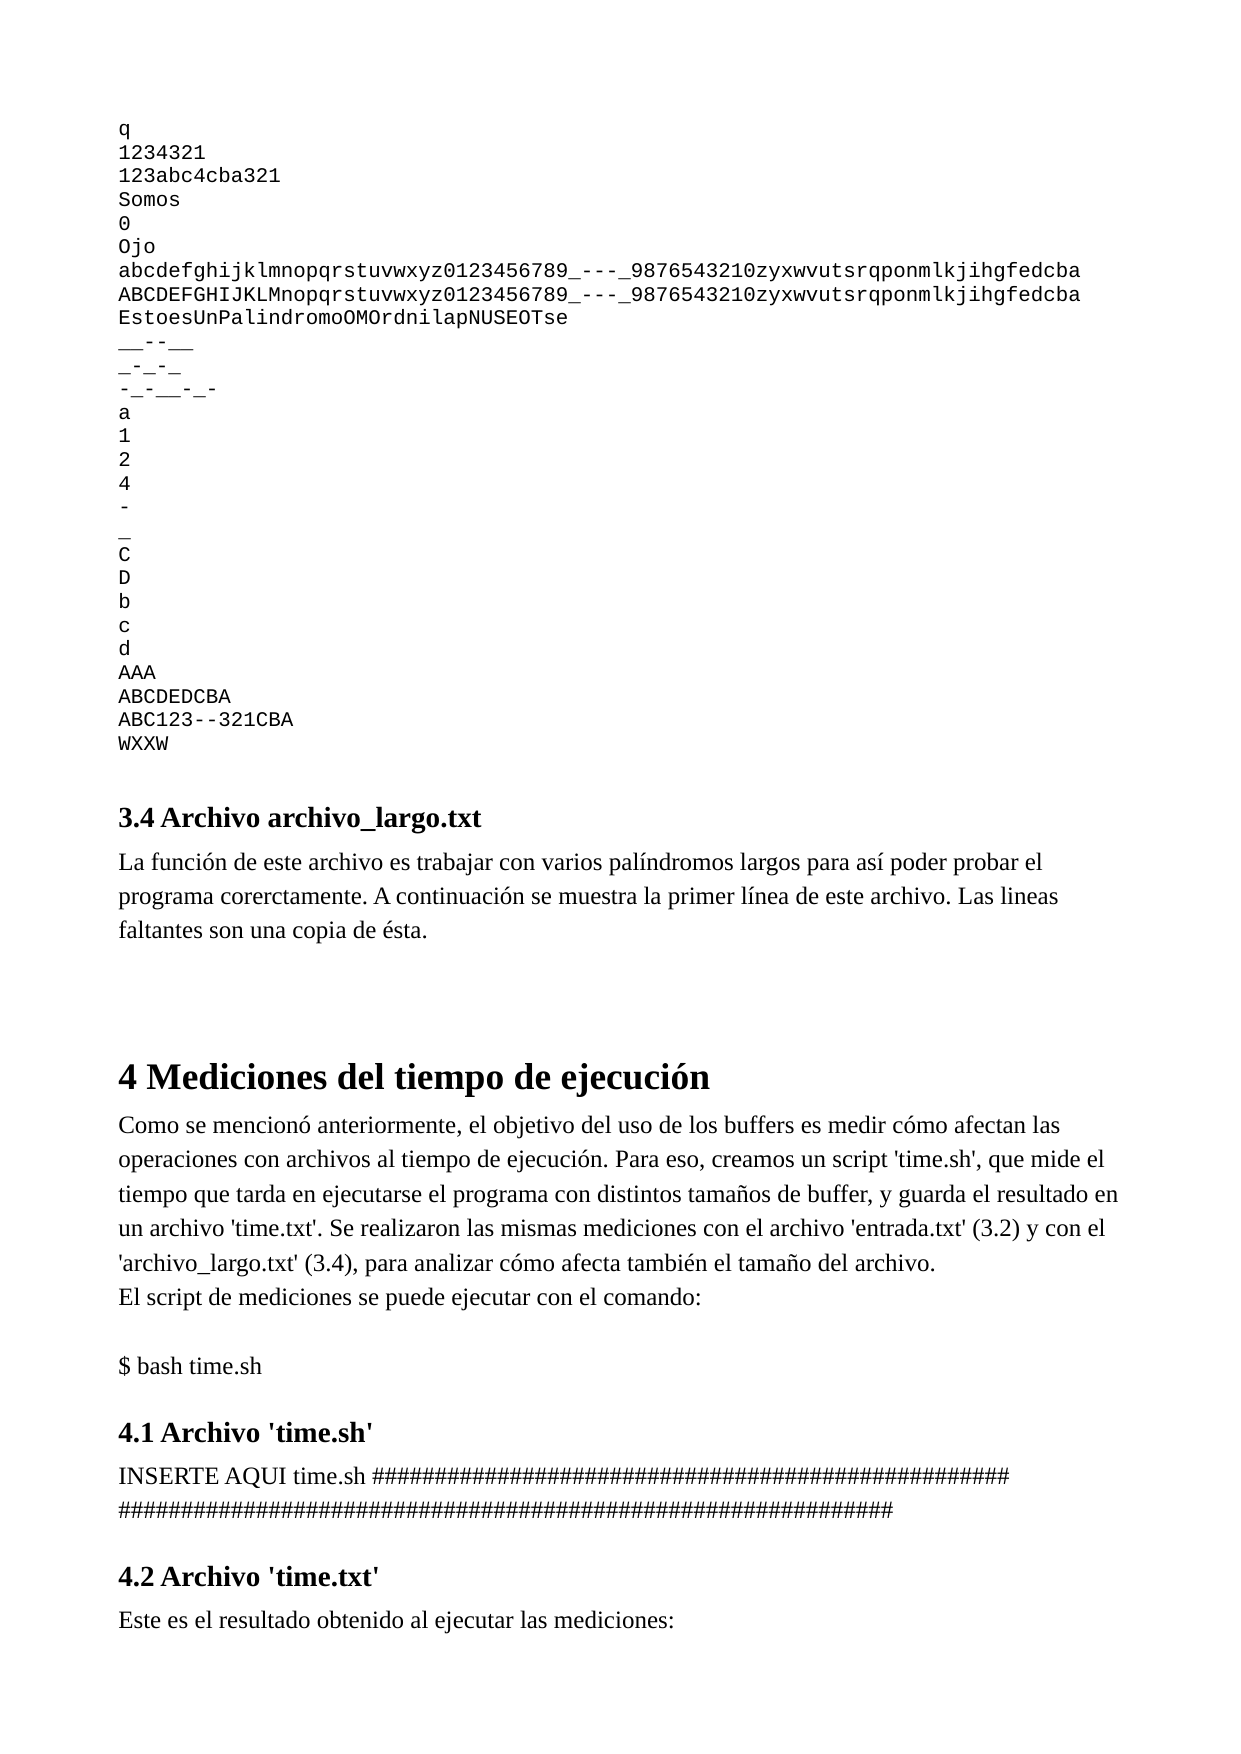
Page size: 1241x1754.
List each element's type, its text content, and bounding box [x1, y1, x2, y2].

text 0 [118, 213, 1122, 236]
text $ bash time.sh [118, 1351, 1122, 1380]
text a [118, 402, 1122, 426]
subtitle 3.4 Archivo archivo_largo.txt [118, 801, 1122, 834]
text ABCDEDCBA [118, 686, 1122, 709]
text La función de este archivo es trabajar con varios palíndromos largos para así poder probar el programa corerctamente. A continuación se muestra la primer línea de este archivo. Las lineas faltantes son una copia de ésta. [118, 847, 1122, 944]
text 1234321 [118, 142, 1122, 165]
text q [118, 118, 1122, 142]
text abcdefghijklmnopqrstuvwxyz0123456789_---_9876543210zyxwvutsrqponmlkjihgfedcba [118, 260, 1122, 284]
text ############################################################## [118, 1496, 1122, 1524]
text 4 [118, 473, 1122, 496]
text C [118, 544, 1122, 567]
text Este es el resultado obtenido al ejecutar las mediciones: [118, 1605, 1122, 1634]
subtitle 4 Mediciones del tiempo de ejecución [118, 1054, 1122, 1098]
text Como se mencionó anteriormente, el objetivo del uso de los buffers es medir cómo afectan las operaciones con archivos al tiempo de ejecución. Para eso, creamos un script 'time.sh', que mide el tiempo que tarda en ejecutarse el programa con distintos tamaños de buffer, y guarda el resultado en un archivo 'time.txt'. Se realizaron las mismas mediciones con el archivo 'entrada.txt' (3.2) y con el 'archivo_largo.txt' (3.4), para analizar cómo afecta también el tamaño del archivo. [118, 1110, 1122, 1277]
text b [118, 591, 1122, 615]
subtitle 4.2 Archivo 'time.txt' [118, 1559, 1122, 1593]
text d [118, 638, 1122, 662]
text _ [118, 520, 1122, 544]
text ABC123--321CBA [118, 709, 1122, 733]
text 1 [118, 426, 1122, 449]
text AAA [118, 662, 1122, 686]
text Ojo [118, 236, 1122, 260]
text INSERTE AQUI time.sh ################################################### [118, 1461, 1122, 1490]
text _-_-_ [118, 354, 1122, 378]
text -_-__-_- [118, 378, 1122, 402]
text - [118, 496, 1122, 520]
text EstoesUnPalindromoOMOrdnilapNUSEOTse [118, 307, 1122, 331]
text ABCDEFGHIJKLMnopqrstuvwxyz0123456789_---_9876543210zyxwvutsrqponmlkjihgfedcba [118, 284, 1122, 307]
text 2 [118, 449, 1122, 473]
text El script de mediciones se puede ejecutar con el comando: [118, 1282, 1122, 1311]
text __--__ [118, 331, 1122, 354]
text D [118, 567, 1122, 591]
subtitle 4.1 Archivo 'time.sh' [118, 1415, 1122, 1449]
text Somos [118, 189, 1122, 213]
text c [118, 615, 1122, 638]
text 123abc4cba321 [118, 165, 1122, 189]
text WXXW [118, 733, 1122, 757]
